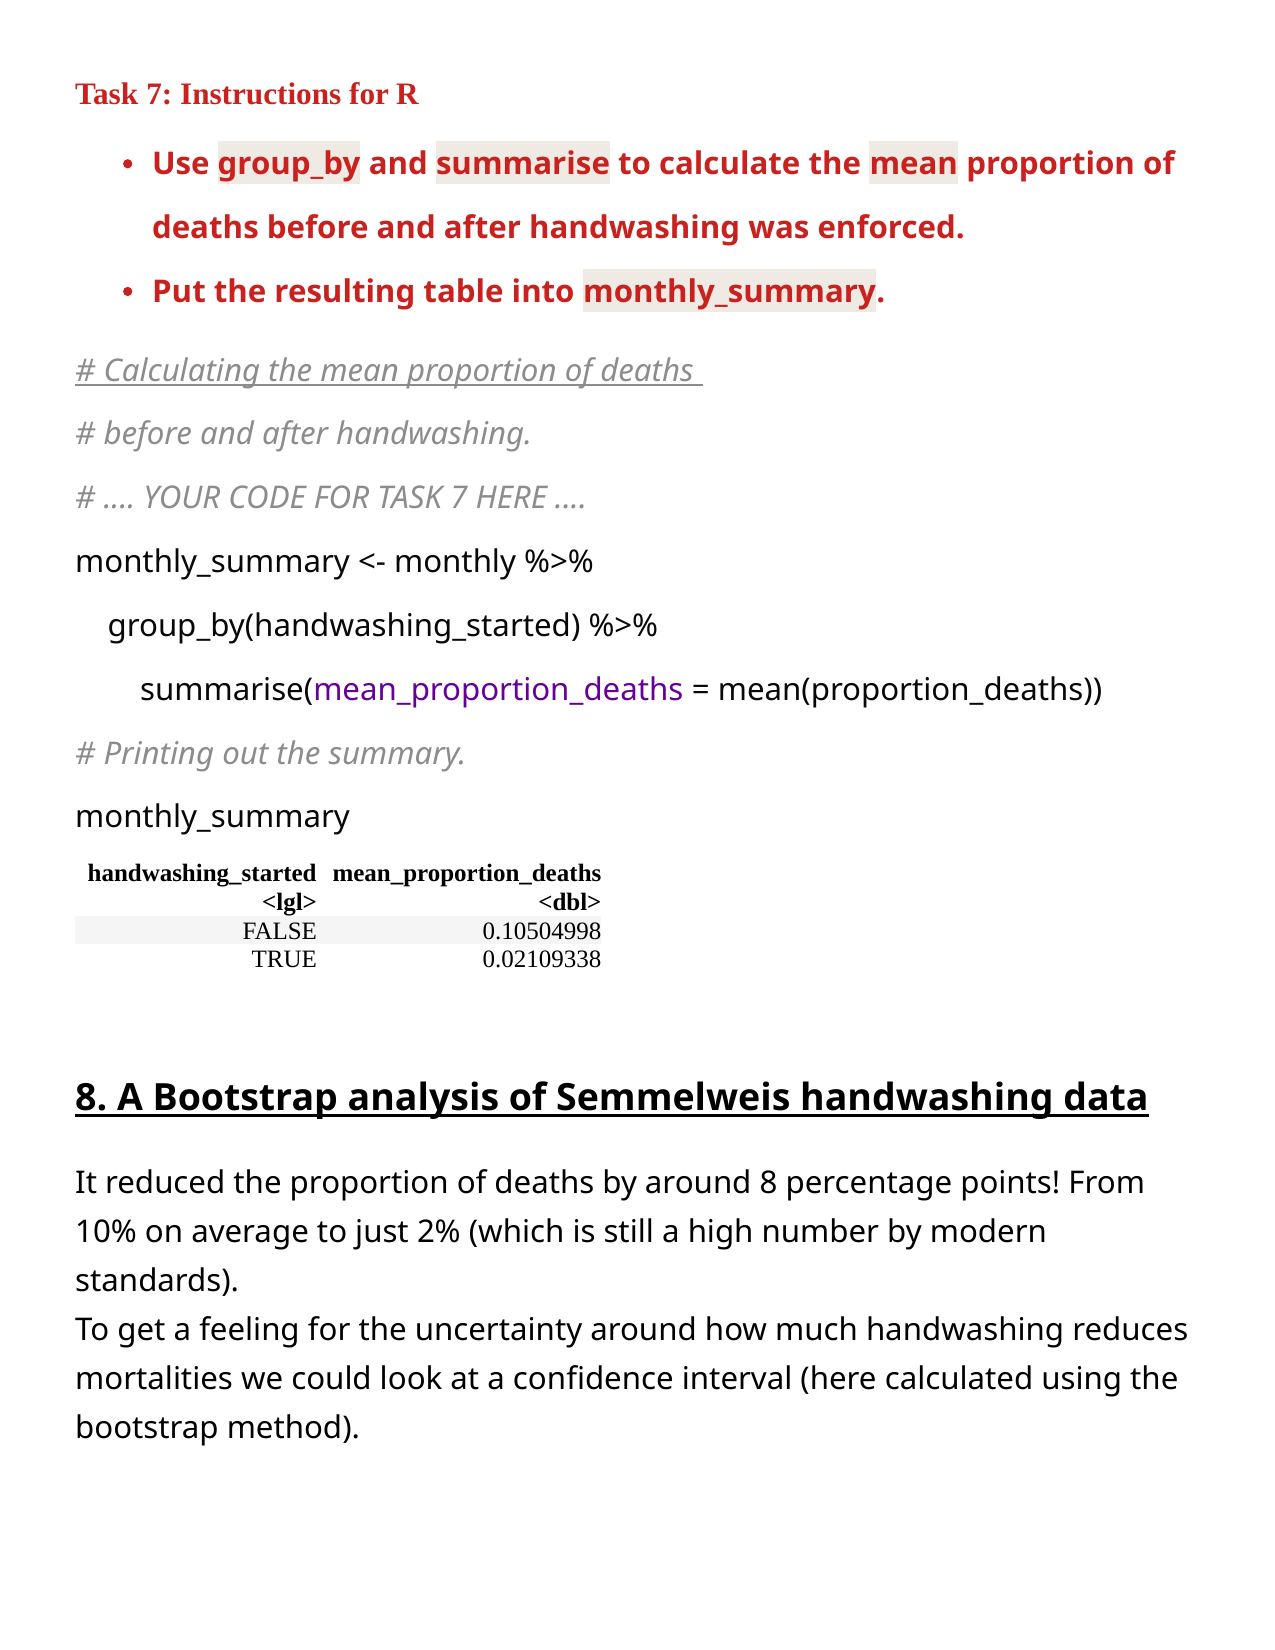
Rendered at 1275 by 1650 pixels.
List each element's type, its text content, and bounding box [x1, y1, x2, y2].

text # Calculating the mean proportion of deaths # before and after handwashing. # .... YOUR CODE FOR TASK 7 HERE .... monthly_summary <- monthly %>% group_by(handwashing_started) %>% summarise(mean_proportion_deaths = mean(proportion_deaths)) # Printing out the summary. monthly_summary [75, 347, 1194, 837]
table_cell 0.02109338 [317, 945, 601, 973]
table_cell 0.10504998 [317, 916, 601, 944]
list Use group_by and summarise to calculate the mean proportion of deaths before and after handwashing was enforced. [122, 141, 1194, 248]
text It reduced the proportion of deaths by around 8 percentage points! From 10% on average to just 2% (which is still a high number by modern standards). [75, 1160, 1200, 1300]
table_cell <lgl> [75, 887, 317, 916]
subtitle Task 7: Instructions for R [75, 75, 1194, 111]
text To get a feeling for the uncertainty around how much handwashing reduces mortalities we could look at a confidence interval (here calculated using the bootstrap method). [75, 1307, 1200, 1447]
table_cell TRUE [75, 945, 317, 973]
list Put the resulting table into monthly_summary. [122, 269, 1194, 312]
table_header mean_proportion_deaths [317, 858, 601, 887]
table_cell FALSE [75, 916, 317, 944]
subtitle 8. A Bootstrap analysis of Semmelweis handwashing data [75, 1071, 1194, 1122]
table_cell <dbl> [317, 887, 601, 916]
table_header handwashing_started [75, 858, 317, 887]
